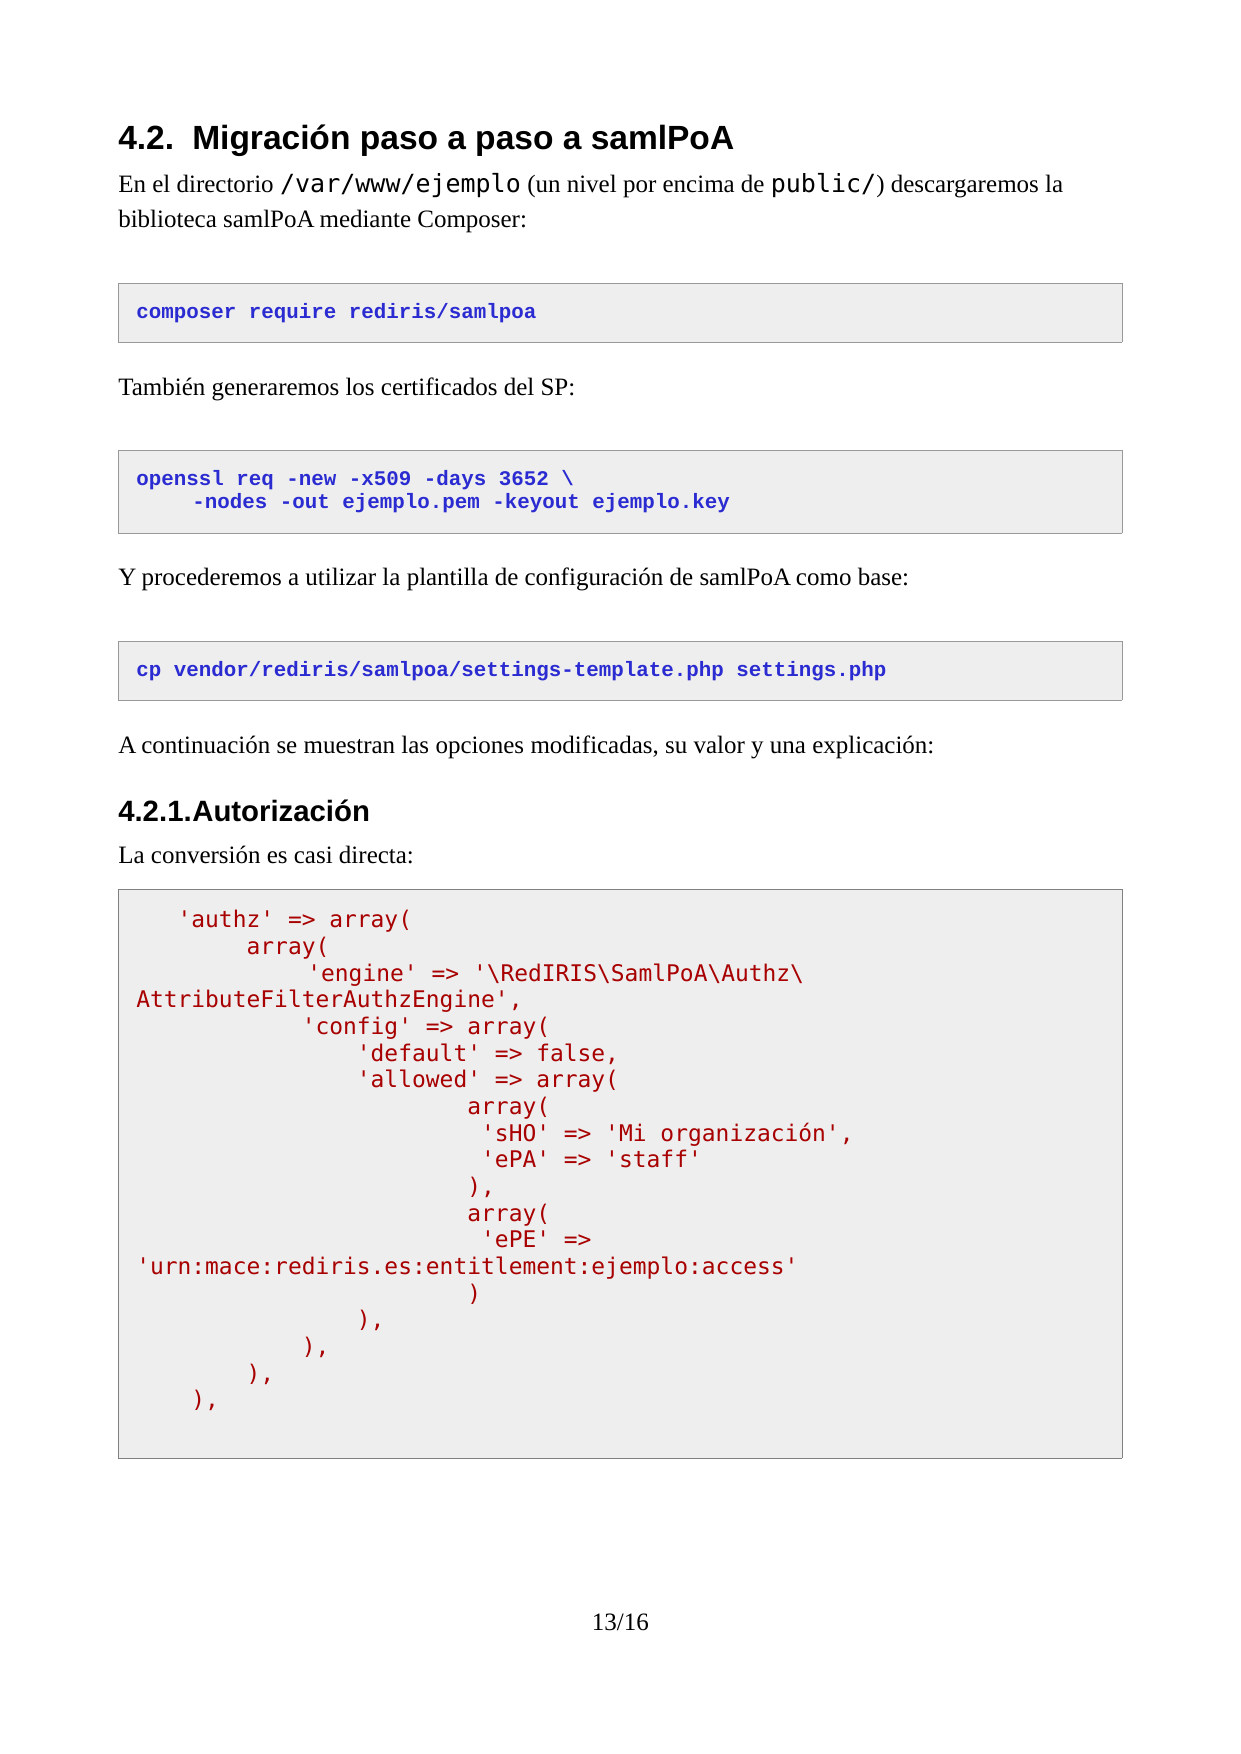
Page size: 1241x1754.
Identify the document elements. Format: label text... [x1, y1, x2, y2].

text ), [119, 1289, 1122, 1315]
text 'engine' => '\RedIRIS\SamlPoA\Authz\AttributeFilterAuthzEngine', [119, 942, 1122, 995]
text ), [119, 1342, 1122, 1369]
text ), [119, 1155, 1122, 1182]
text 'ePA' => 'staff' [119, 1129, 1122, 1155]
subtitle Autorización [118, 793, 1122, 827]
text cp vendor/rediris/samlpoa/settings-template.php settings.php [119, 642, 1122, 700]
text ), [119, 1369, 1122, 1395]
text -nodes -out ejemplo.pem -keyout ejemplo.key [119, 474, 1122, 533]
text array( [119, 915, 1122, 942]
text 'allowed' => array( [119, 1049, 1122, 1075]
text A continuación se muestran las opciones modificadas, su valor y una explicación: [118, 730, 1122, 758]
text openssl req -new -x509 -days 3652 \ [119, 451, 1122, 474]
text 'config' => array( [119, 995, 1122, 1022]
text ) [119, 1262, 1122, 1289]
text Y procederemos a utilizar la plantilla de configuración de samlPoA como base: [118, 562, 1122, 591]
text En el directorio /var/www/ejemplo (un nivel por encima de public/) descargaremos la biblioteca samlPoA mediante Composer: [118, 169, 1122, 233]
text 'default' => false, [119, 1022, 1122, 1049]
text También generaremos los certificados del SP: [118, 372, 1122, 400]
text 'sHO' => 'Mi organización', [119, 1102, 1122, 1129]
text composer require rediris/samlpoa [119, 284, 1122, 342]
text array( [119, 1075, 1122, 1102]
subtitle Migración paso a paso a samlPoA [118, 118, 1122, 157]
text 'authz' => array( [119, 890, 1122, 915]
text La conversión es casi directa: [118, 840, 1122, 868]
text ) [678, 1263, 684, 1273]
text ), [119, 1315, 1122, 1342]
text 'ePE' => 'urn:mace:rediris.es:entitlement:ejemplo:access' [119, 1209, 1122, 1262]
text ) [305, 1263, 311, 1273]
text array( [119, 1182, 1122, 1209]
text ) [650, 1263, 656, 1273]
